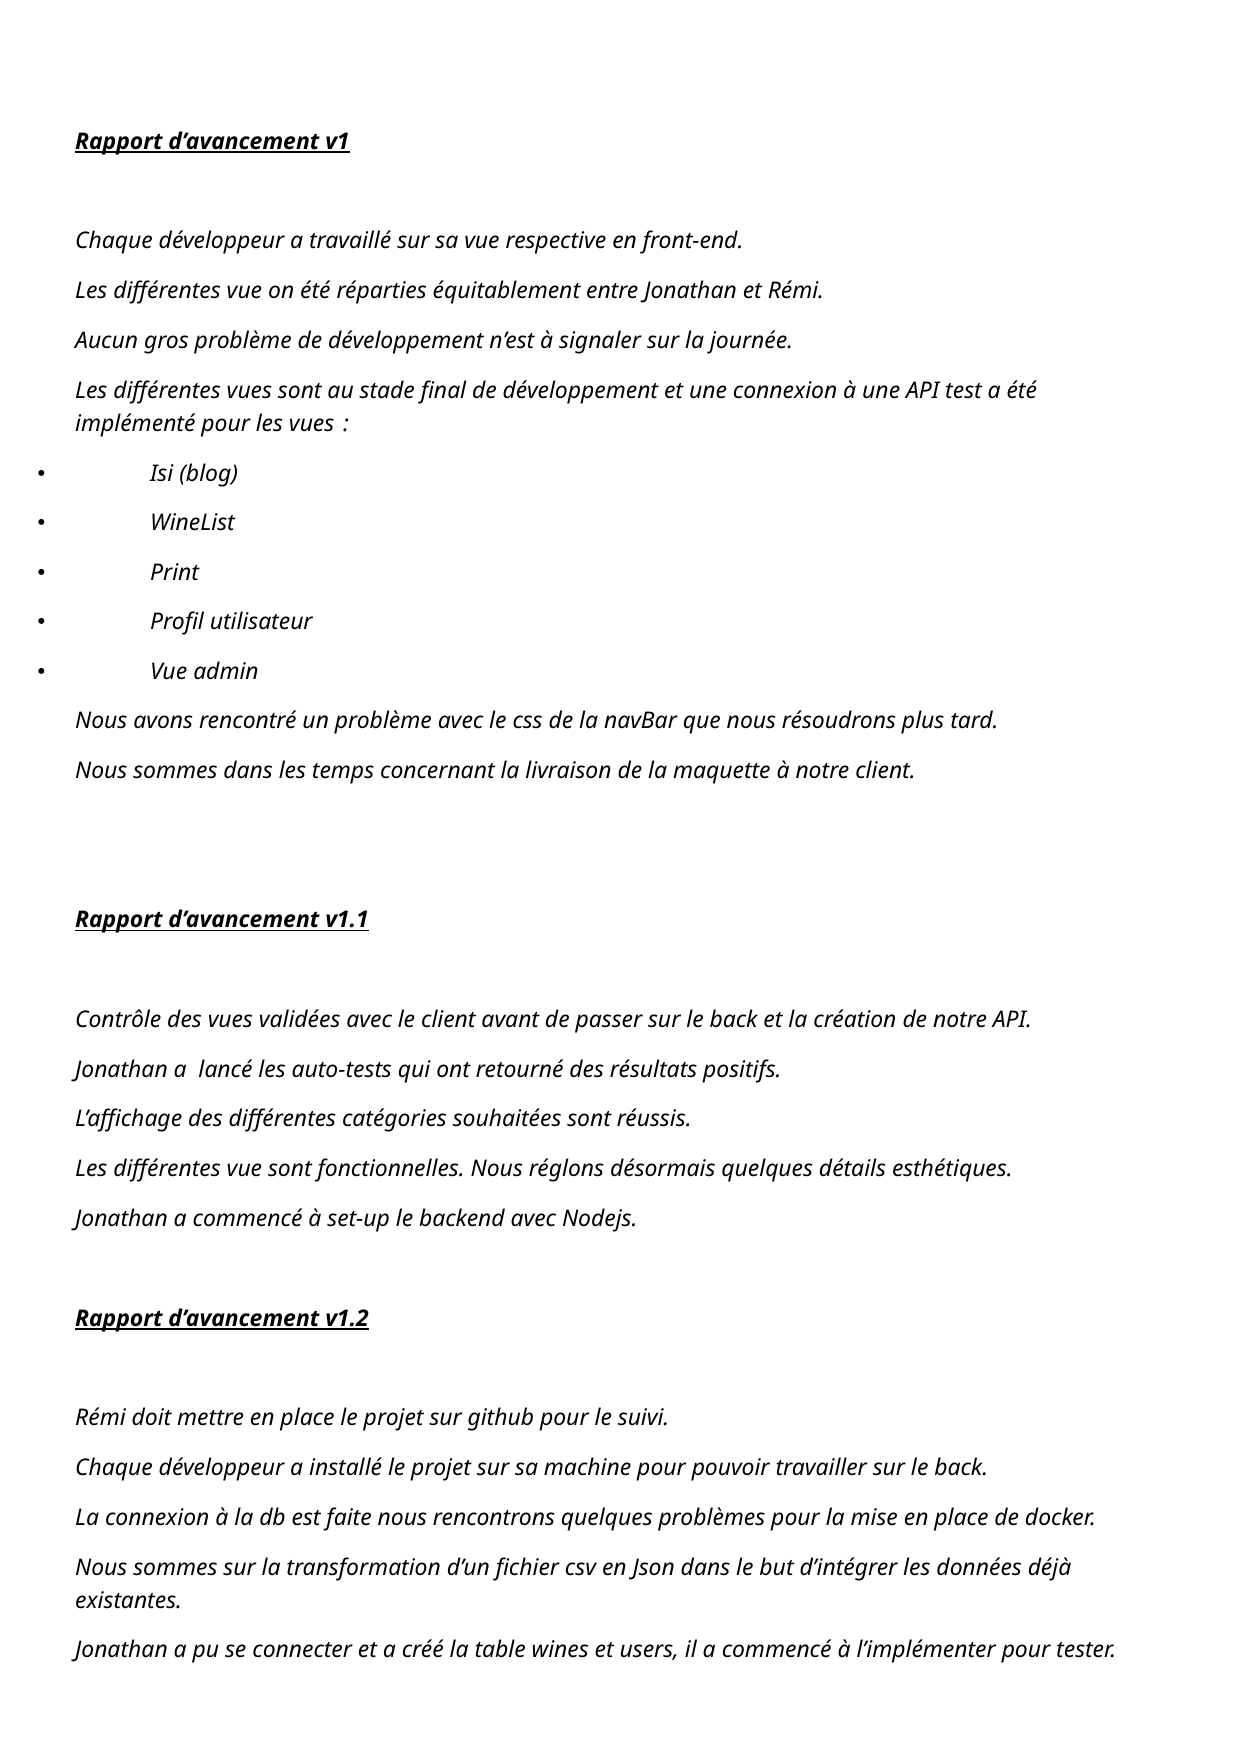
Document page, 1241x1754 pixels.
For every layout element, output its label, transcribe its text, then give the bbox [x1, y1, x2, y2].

text Les différentes vue sont fonctionnelles. Nous réglons désormais quelques détails esthétiques. [75, 1152, 1165, 1183]
text Jonathan a commencé à set-up le backend avec Nodejs. [75, 1202, 1165, 1233]
text Rémi doit mettre en place le projet sur github pour le suivi. [75, 1401, 1165, 1432]
text Les différentes vue on été réparties équitablement entre Jonathan et Rémi. [75, 274, 1165, 305]
text Nous sommes sur la transformation d’un fichier csv en Json dans le but d’intégrer les données déjà existantes. [75, 1551, 1165, 1615]
text Rapport d’avancement v1.1 [75, 903, 1165, 934]
text Chaque développeur a installé le projet sur sa machine pour pouvoir travailler sur le back. [75, 1451, 1165, 1482]
text L’affichage des différentes catégories souhaitées sont réussis. [75, 1102, 1165, 1134]
text Rapport d’avancement v1.2 [75, 1302, 1165, 1333]
text Nous avons rencontré un problème avec le css de la navBar que nous résoudrons plus tard. [75, 704, 1165, 735]
list Isi (blog) [37, 457, 1165, 488]
text Les différentes vues sont au stade final de développement et une connexion à une API test a été implémenté pour les vues : [75, 374, 1165, 438]
text La connexion à la db est faite nous rencontrons quelques problèmes pour la mise en place de docker. [75, 1501, 1165, 1532]
list Vue admin [37, 654, 1165, 686]
list Print [37, 556, 1165, 587]
text Contrôle des vues validées avec le client avant de passer sur le back et la création de notre API. [75, 1003, 1165, 1034]
text Jonathan a pu se connecter et a créé la table wines et users, il a commencé à l’implémenter pour tester. [75, 1633, 1165, 1665]
text Chaque développeur a travaillé sur sa vue respective en front-end. [75, 224, 1165, 256]
text Jonathan a lancé les auto-tests qui ont retourné des résultats positifs. [75, 1053, 1165, 1084]
list WineList [37, 506, 1165, 537]
text Aucun gros problème de développement n’est à signaler sur la journée. [75, 324, 1165, 355]
text Rapport d’avancement v1 [75, 125, 1165, 156]
text Nous sommes dans les temps concernant la livraison de la maquette à notre client. [75, 754, 1165, 785]
list Profil utilisateur [37, 605, 1165, 636]
